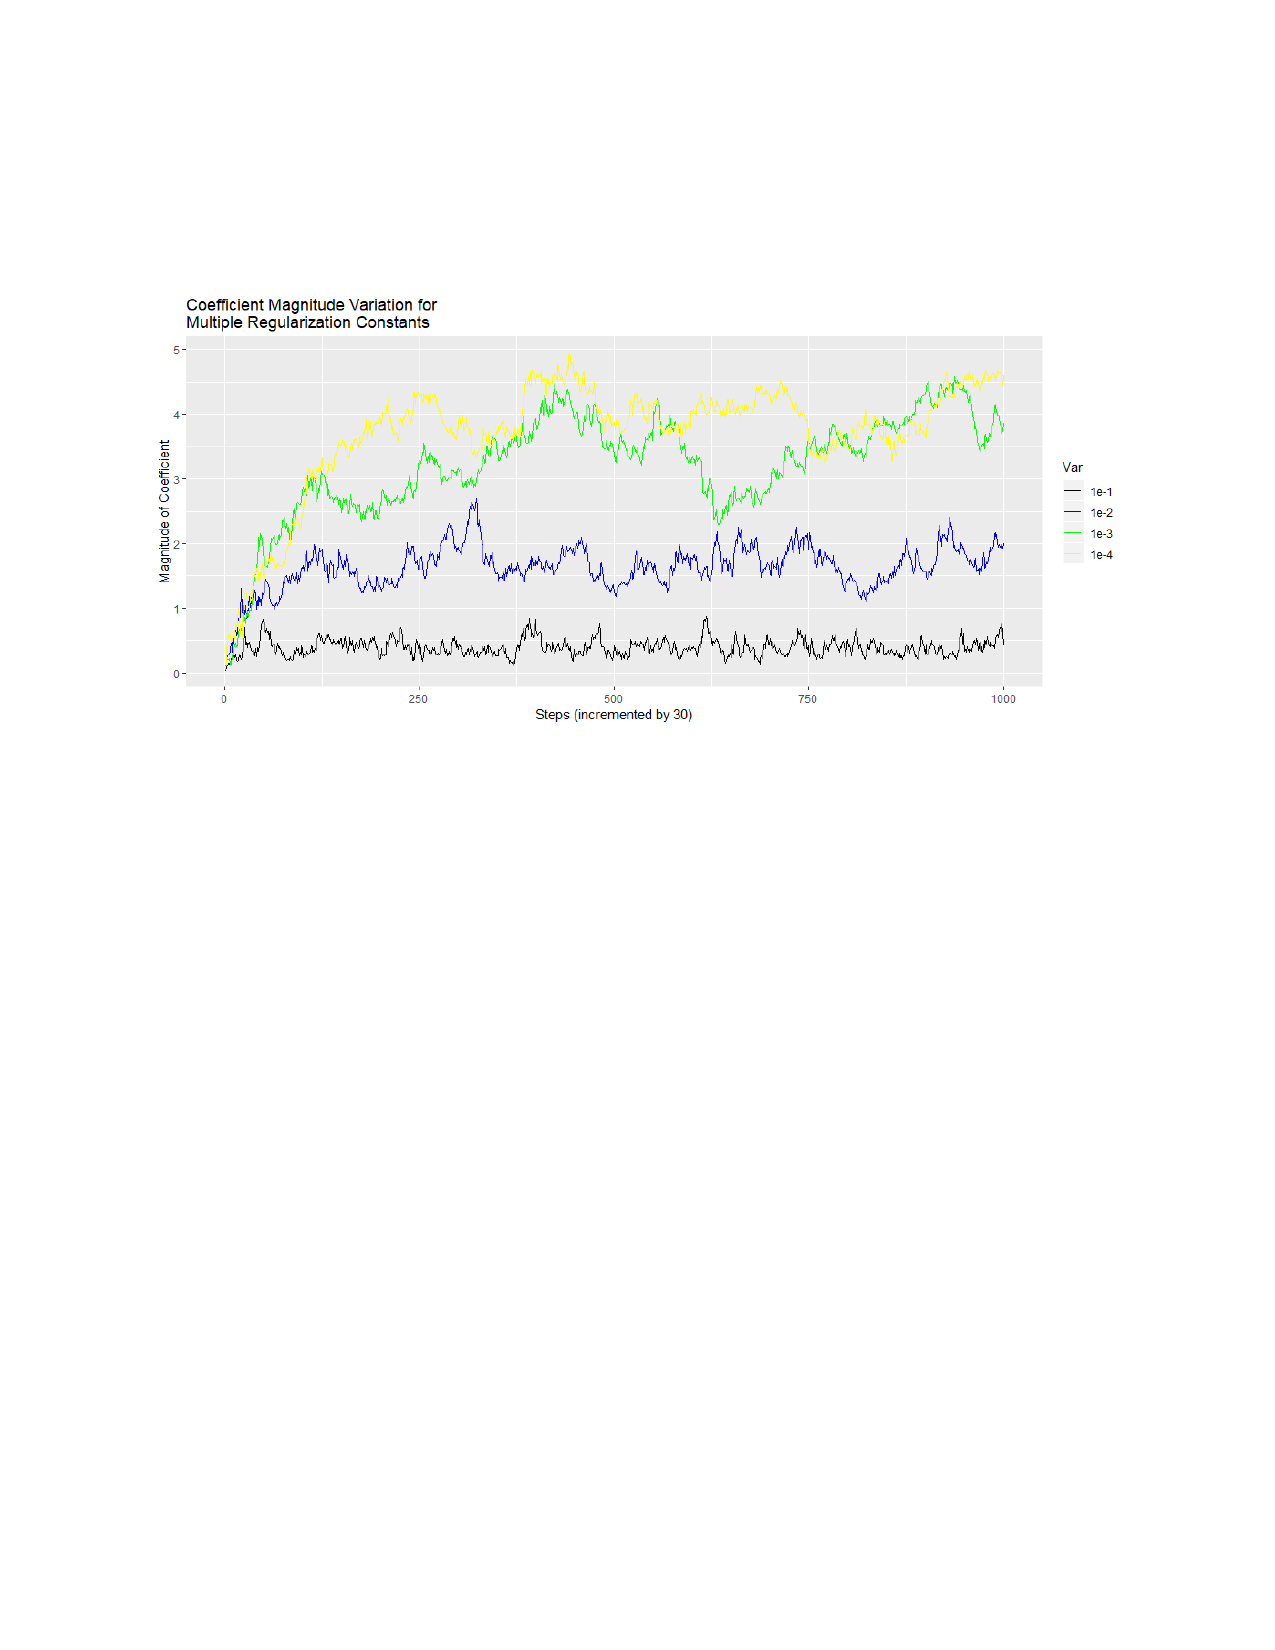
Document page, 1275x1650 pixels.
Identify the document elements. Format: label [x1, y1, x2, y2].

picture [150, 290, 1125, 728]
